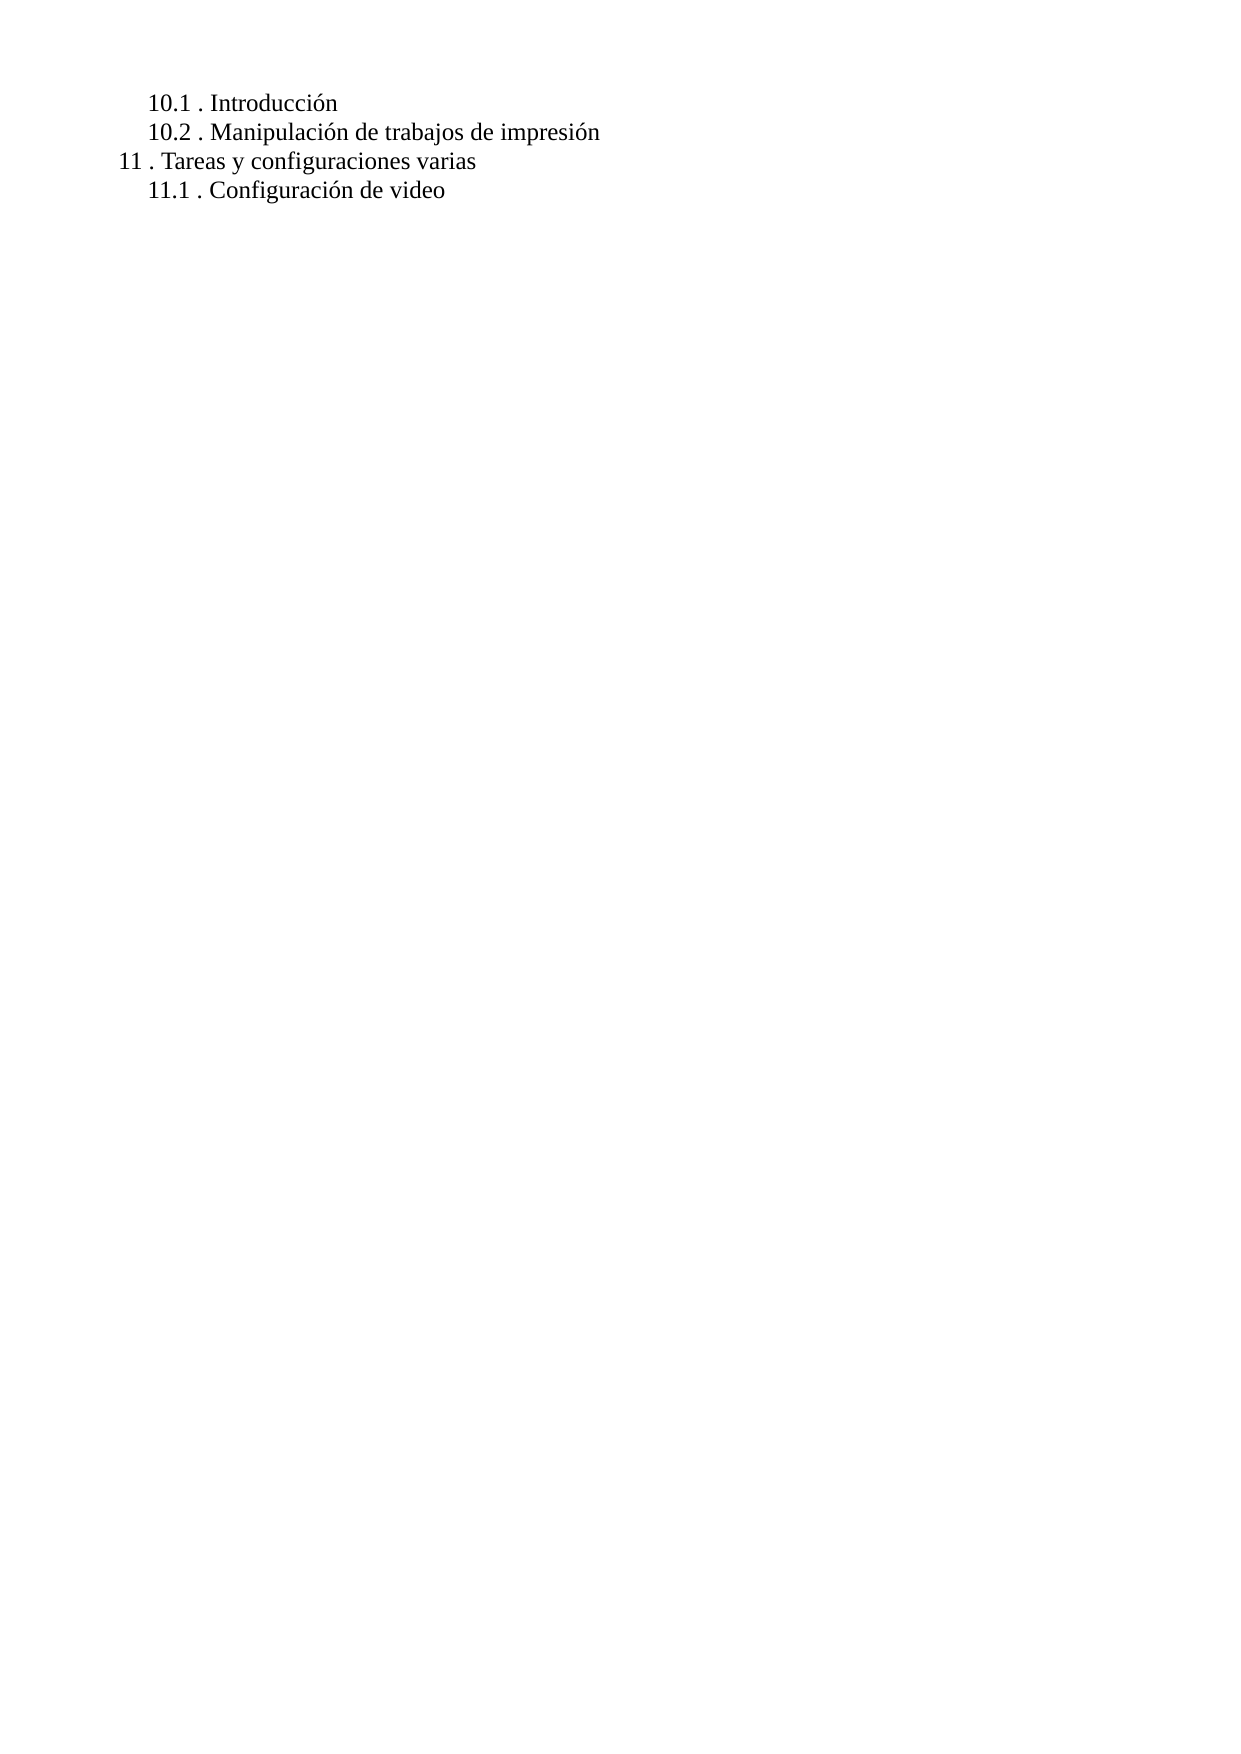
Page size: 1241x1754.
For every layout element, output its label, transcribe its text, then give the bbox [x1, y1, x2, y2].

list Configuración de video [147, 175, 1152, 203]
list Manipulación de trabajos de impresión [147, 117, 1152, 146]
list Tareas y configuraciones varias [118, 146, 1152, 175]
list Introducción [147, 88, 1152, 117]
